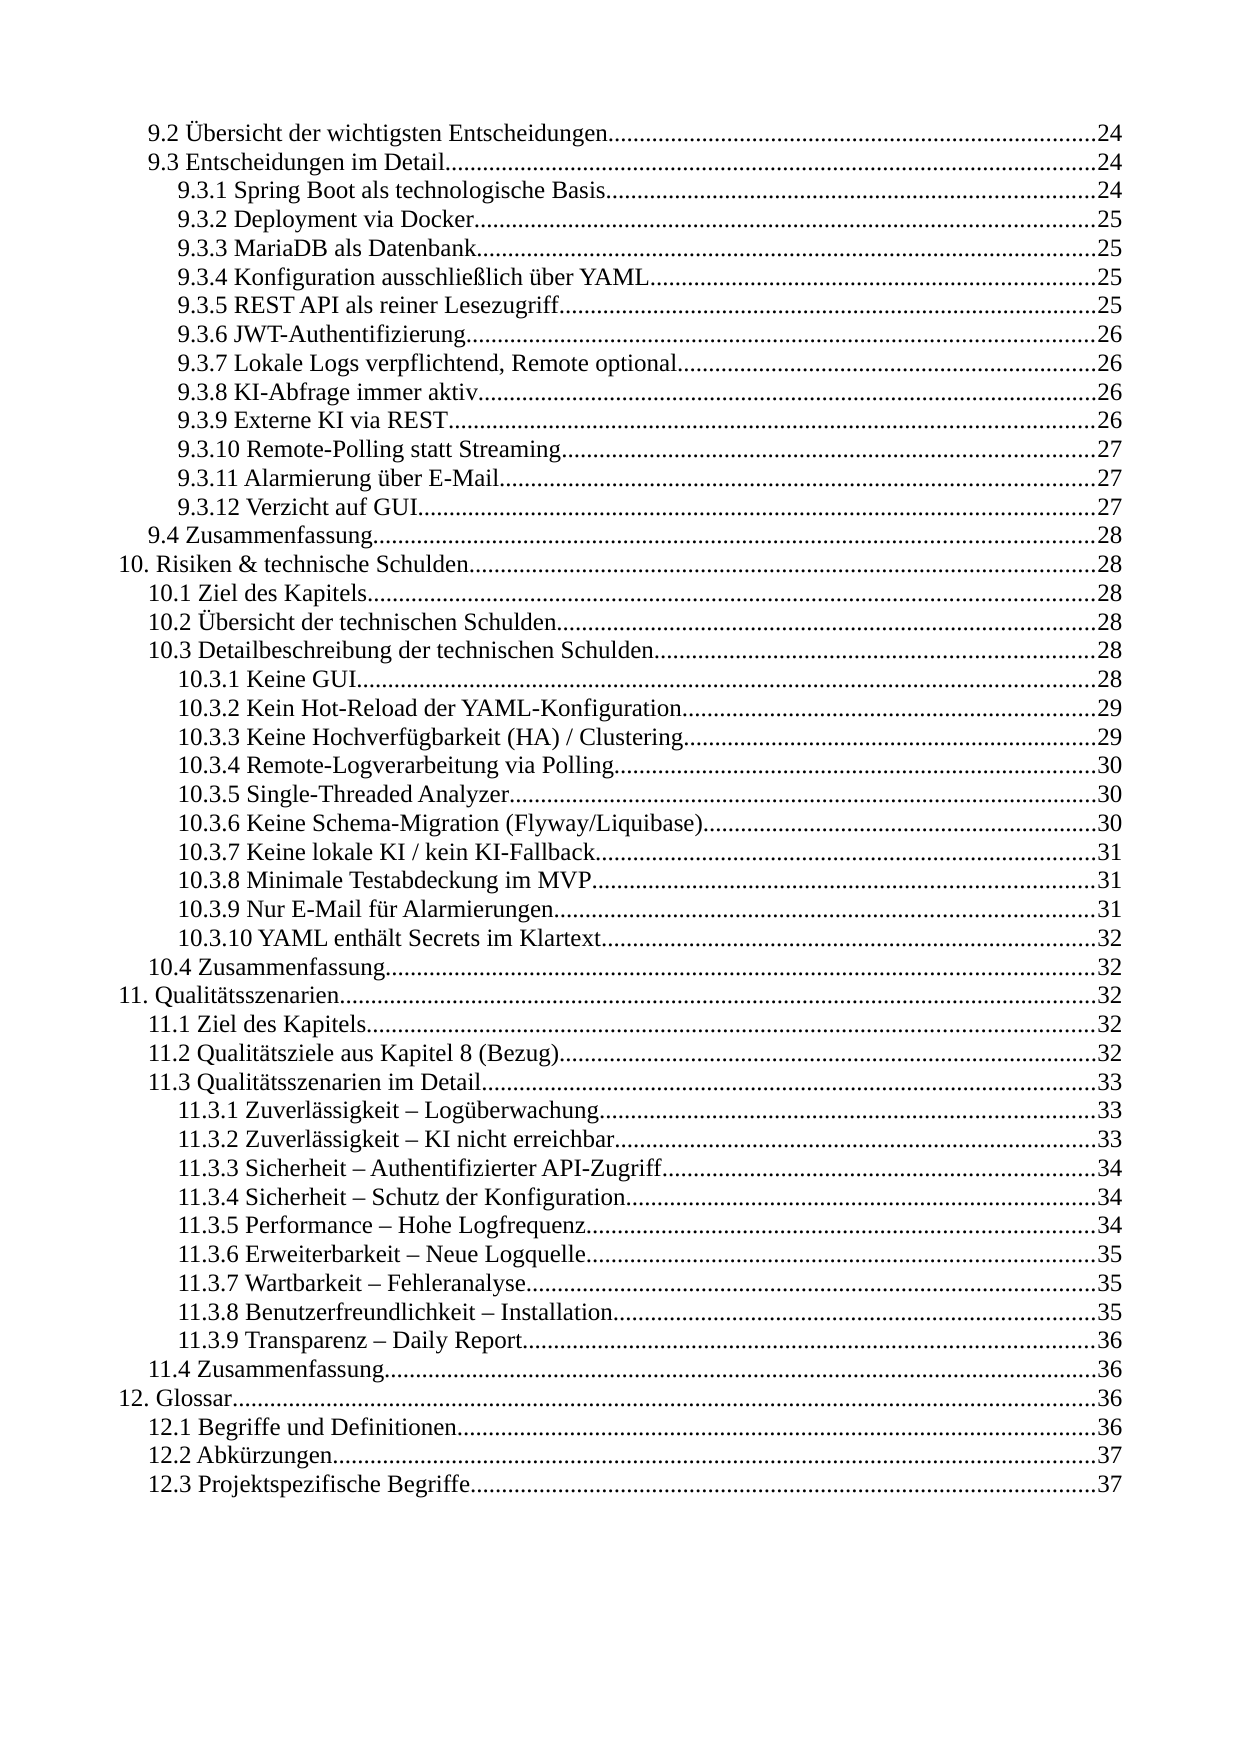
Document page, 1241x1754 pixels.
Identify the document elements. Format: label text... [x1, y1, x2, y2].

text 9.3.8 KI-Abfrage immer aktiv 26 [177, 377, 1122, 406]
text 10.2 Übersicht der technischen Schulden 28 [148, 607, 1122, 636]
text 9.2 Übersicht der wichtigsten Entscheidungen 24 [148, 118, 1122, 147]
text 11. Qualitätsszenarien 32 [118, 981, 1122, 1009]
text 11.3.8 Benutzerfreundlichkeit – Installation 35 [177, 1297, 1122, 1326]
text 11.3.7 Wartbarkeit – Fehleranalyse 35 [177, 1268, 1122, 1297]
text 11.3 Qualitätsszenarien im Detail 33 [148, 1067, 1122, 1096]
text 10.3.10 YAML enthält Secrets im Klartext 32 [177, 923, 1122, 952]
text 12.1 Begriffe und Definitionen 36 [148, 1412, 1122, 1441]
text 9.3.12 Verzicht auf GUI 27 [177, 492, 1122, 521]
text 10.3.7 Keine lokale KI / kein KI-Fallback 31 [177, 837, 1122, 866]
text 11.2 Qualitätsziele aus Kapitel 8 (Bezug) 32 [148, 1038, 1122, 1067]
text 10.3.3 Keine Hochverfügbarkeit (HA) / Clustering 29 [177, 722, 1122, 751]
text 12.3 Projektspezifische Begriffe 37 [148, 1469, 1122, 1498]
text 9.4 Zusammenfassung 28 [148, 521, 1122, 549]
text 11.3.2 Zuverlässigkeit – KI nicht erreichbar 33 [177, 1124, 1122, 1153]
text 10. Risiken & technische Schulden 28 [118, 549, 1122, 578]
text 10.3.6 Keine Schema-Migration (Flyway/Liquibase) 30 [177, 808, 1122, 837]
text 9.3.4 Konfiguration ausschließlich über YAML 25 [177, 262, 1122, 291]
text 9.3.9 Externe KI via REST 26 [177, 406, 1122, 434]
text 9.3.6 JWT-Authentifizierung 26 [177, 319, 1122, 348]
text 9.3.7 Lokale Logs verpflichtend, Remote optional 26 [177, 348, 1122, 377]
text 11.3.1 Zuverlässigkeit – Logüberwachung 33 [177, 1096, 1122, 1124]
text 9.3 Entscheidungen im Detail 24 [148, 147, 1122, 176]
text 10.4 Zusammenfassung 32 [148, 952, 1122, 981]
text 11.4 Zusammenfassung 36 [148, 1354, 1122, 1383]
text 11.3.5 Performance – Hohe Logfrequenz 34 [177, 1211, 1122, 1239]
text 12.2 Abkürzungen 37 [148, 1441, 1122, 1469]
text 10.3.4 Remote-Logverarbeitung via Polling 30 [177, 751, 1122, 779]
text 9.3.1 Spring Boot als technologische Basis 24 [177, 176, 1122, 204]
text 11.3.4 Sicherheit – Schutz der Konfiguration 34 [177, 1182, 1122, 1211]
text 11.3.6 Erweiterbarkeit – Neue Logquelle 35 [177, 1239, 1122, 1268]
text 10.3 Detailbeschreibung der technischen Schulden 28 [148, 636, 1122, 664]
text 9.3.2 Deployment via Docker 25 [177, 204, 1122, 233]
text 11.3.3 Sicherheit – Authentifizierter API-Zugriff 34 [177, 1153, 1122, 1182]
text 10.3.5 Single-Threaded Analyzer 30 [177, 779, 1122, 808]
text 10.3.1 Keine GUI 28 [177, 664, 1122, 693]
text 10.3.2 Kein Hot-Reload der YAML-Konfiguration 29 [177, 693, 1122, 722]
text 9.3.11 Alarmierung über E-Mail 27 [177, 463, 1122, 492]
text 12. Glossar 36 [118, 1383, 1122, 1412]
text 11.1 Ziel des Kapitels 32 [148, 1009, 1122, 1038]
text 10.3.8 Minimale Testabdeckung im MVP 31 [177, 866, 1122, 894]
text 9.3.5 REST API als reiner Lesezugriff 25 [177, 291, 1122, 319]
text 11.3.9 Transparenz – Daily Report 36 [177, 1326, 1122, 1354]
text 10.3.9 Nur E-Mail für Alarmierungen 31 [177, 894, 1122, 923]
text 10.1 Ziel des Kapitels 28 [148, 578, 1122, 607]
text 9.3.10 Remote-Polling statt Streaming 27 [177, 434, 1122, 463]
text 9.3.3 MariaDB als Datenbank 25 [177, 233, 1122, 262]
